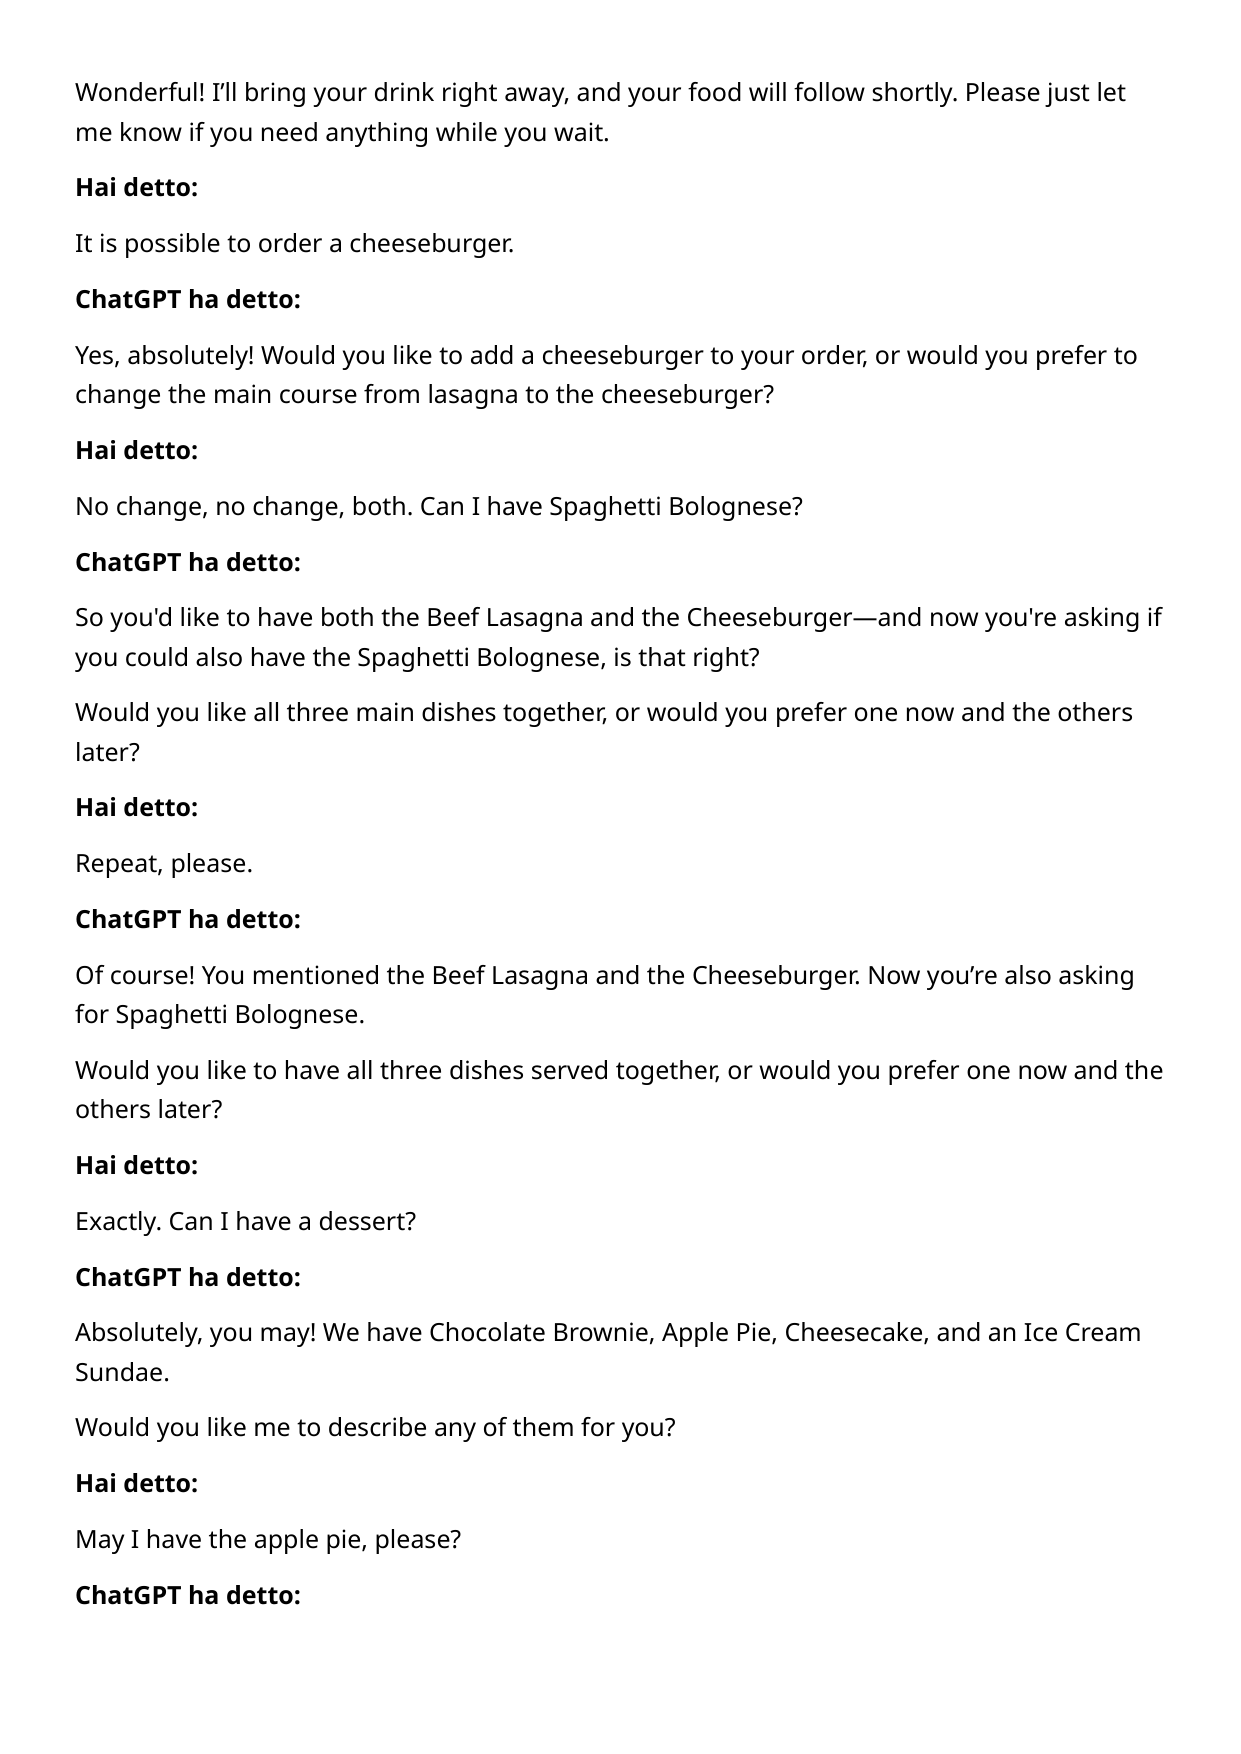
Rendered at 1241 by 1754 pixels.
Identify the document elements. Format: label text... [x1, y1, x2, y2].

text May I have the apple pie, please? [75, 1522, 1165, 1556]
text Would you like me to describe any of them for you? [75, 1410, 1165, 1444]
text Hai detto: [75, 432, 1165, 467]
text Hai detto: [75, 1466, 1165, 1500]
text ChatGPT ha detto: [75, 902, 1165, 936]
text So you'd like to have both the Beef Lasagna and the Cheeseburger—and now you're asking if you could also have the Spaghetti Bolognese, is that right? [75, 600, 1165, 673]
text Hai detto: [75, 170, 1165, 204]
text Wonderful! I’ll bring your drink right away, and your food will follow shortly. Please just let me know if you need anything while you wait. [75, 75, 1165, 148]
text Absolutely, you may! We have Chocolate Brownie, Apple Pie, Cheesecake, and an Ice Cream Sundae. [75, 1315, 1165, 1388]
text Of course! You mentioned the Beef Lasagna and the Cheeseburger. Now you’re also asking for Spaghetti Bolognese. [75, 957, 1165, 1031]
text ChatGPT ha detto: [75, 282, 1165, 316]
text ChatGPT ha detto: [75, 544, 1165, 578]
text It is possible to order a cheeseburger. [75, 226, 1165, 260]
text Yes, absolutely! Would you like to add a cheeseburger to your order, or would you prefer to change the main course from lasagna to the cheeseburger? [75, 337, 1165, 411]
text ChatGPT ha detto: [75, 1577, 1165, 1612]
text Hai detto: [75, 790, 1165, 824]
text Would you like to have all three dishes served together, or would you prefer one now and the others later? [75, 1052, 1165, 1126]
text No change, no change, both. Can I have Spaghetti Bolognese? [75, 488, 1165, 522]
text ChatGPT ha detto: [75, 1259, 1165, 1293]
text Exactly. Can I have a dessert? [75, 1203, 1165, 1237]
text Repeat, please. [75, 846, 1165, 880]
text Would you like all three main dishes together, or would you prefer one now and the others later? [75, 695, 1165, 768]
text Hai detto: [75, 1147, 1165, 1182]
